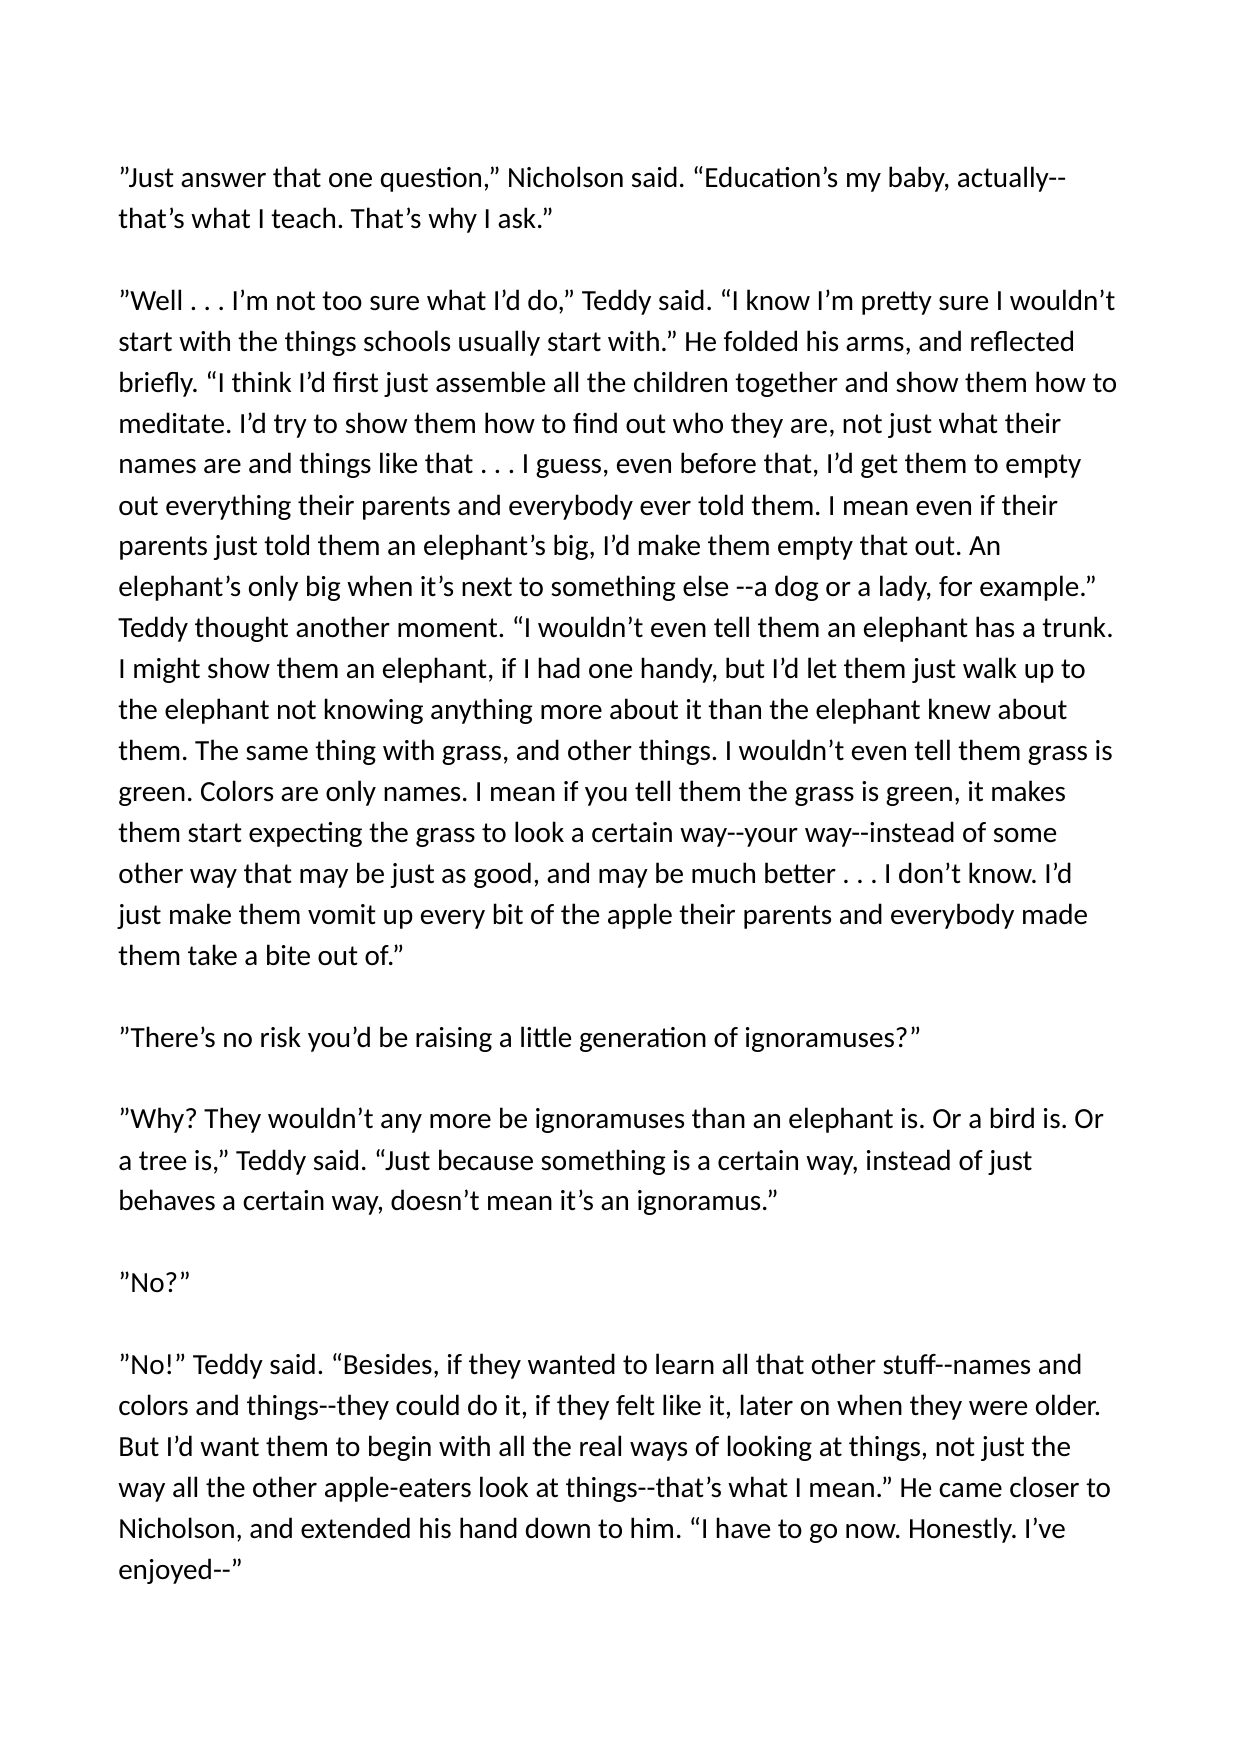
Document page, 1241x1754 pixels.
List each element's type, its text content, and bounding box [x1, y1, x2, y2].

text ”Just answer that one question,” Nicholson said. “Education’s my baby, actually-- that’s what I teach. That’s why I ask.” ”Well . . . I’m not too sure what I’d do,” Teddy said. “I know I’m pretty sure I wouldn’t start with the things schools usually start with.” He folded his arms, and reflected briefly. “I think I’d first just assemble all the children together and show them how to meditate. I’d try to show them how to find out who they are, not just what their names are and things like that . . . I guess, even before that, I’d get them to empty out everything their parents and everybody ever told them. I mean even if their parents just told them an elephant’s big, I’d make them empty that out. An elephant’s only big when it’s next to something else --a dog or a lady, for example.” Teddy thought another moment. “I wouldn’t even tell them an elephant has a trunk. I might show them an elephant, if I had one handy, but I’d let them just walk up to the elephant not knowing anything more about it than the elephant knew about them. The same thing with grass, and other things. I wouldn’t even tell them grass is green. Colors are only names. I mean if you tell them the grass is green, it makes them start expecting the grass to look a certain way--your way--instead of some other way that may be just as good, and may be much better . . . I don’t know. I’d just make them vomit up every bit of the apple their parents and everybody made them take a bite out of.” ”There’s no risk you’d be raising a little generation of ignoramuses?” ”Why? They wouldn’t any more be ignoramuses than an elephant is. Or a bird is. Or a tree is,” Teddy said. “Just because something is a certain way, instead of just behaves a certain way, doesn’t mean it’s an ignoramus.” ”No?” ”No!” Teddy said. “Besides, if they wanted to learn all that other stuff--names and colors and things--they could do it, if they felt like it, later on when they were older. But I’d want them to begin with all the real ways of looking at things, not just the way all the other apple-eaters look at things--that’s what I mean.” He came closer to Nicholson, and extended his hand down to him. “I have to go now. Honestly. I’ve enjoyed--” [118, 118, 1122, 1627]
